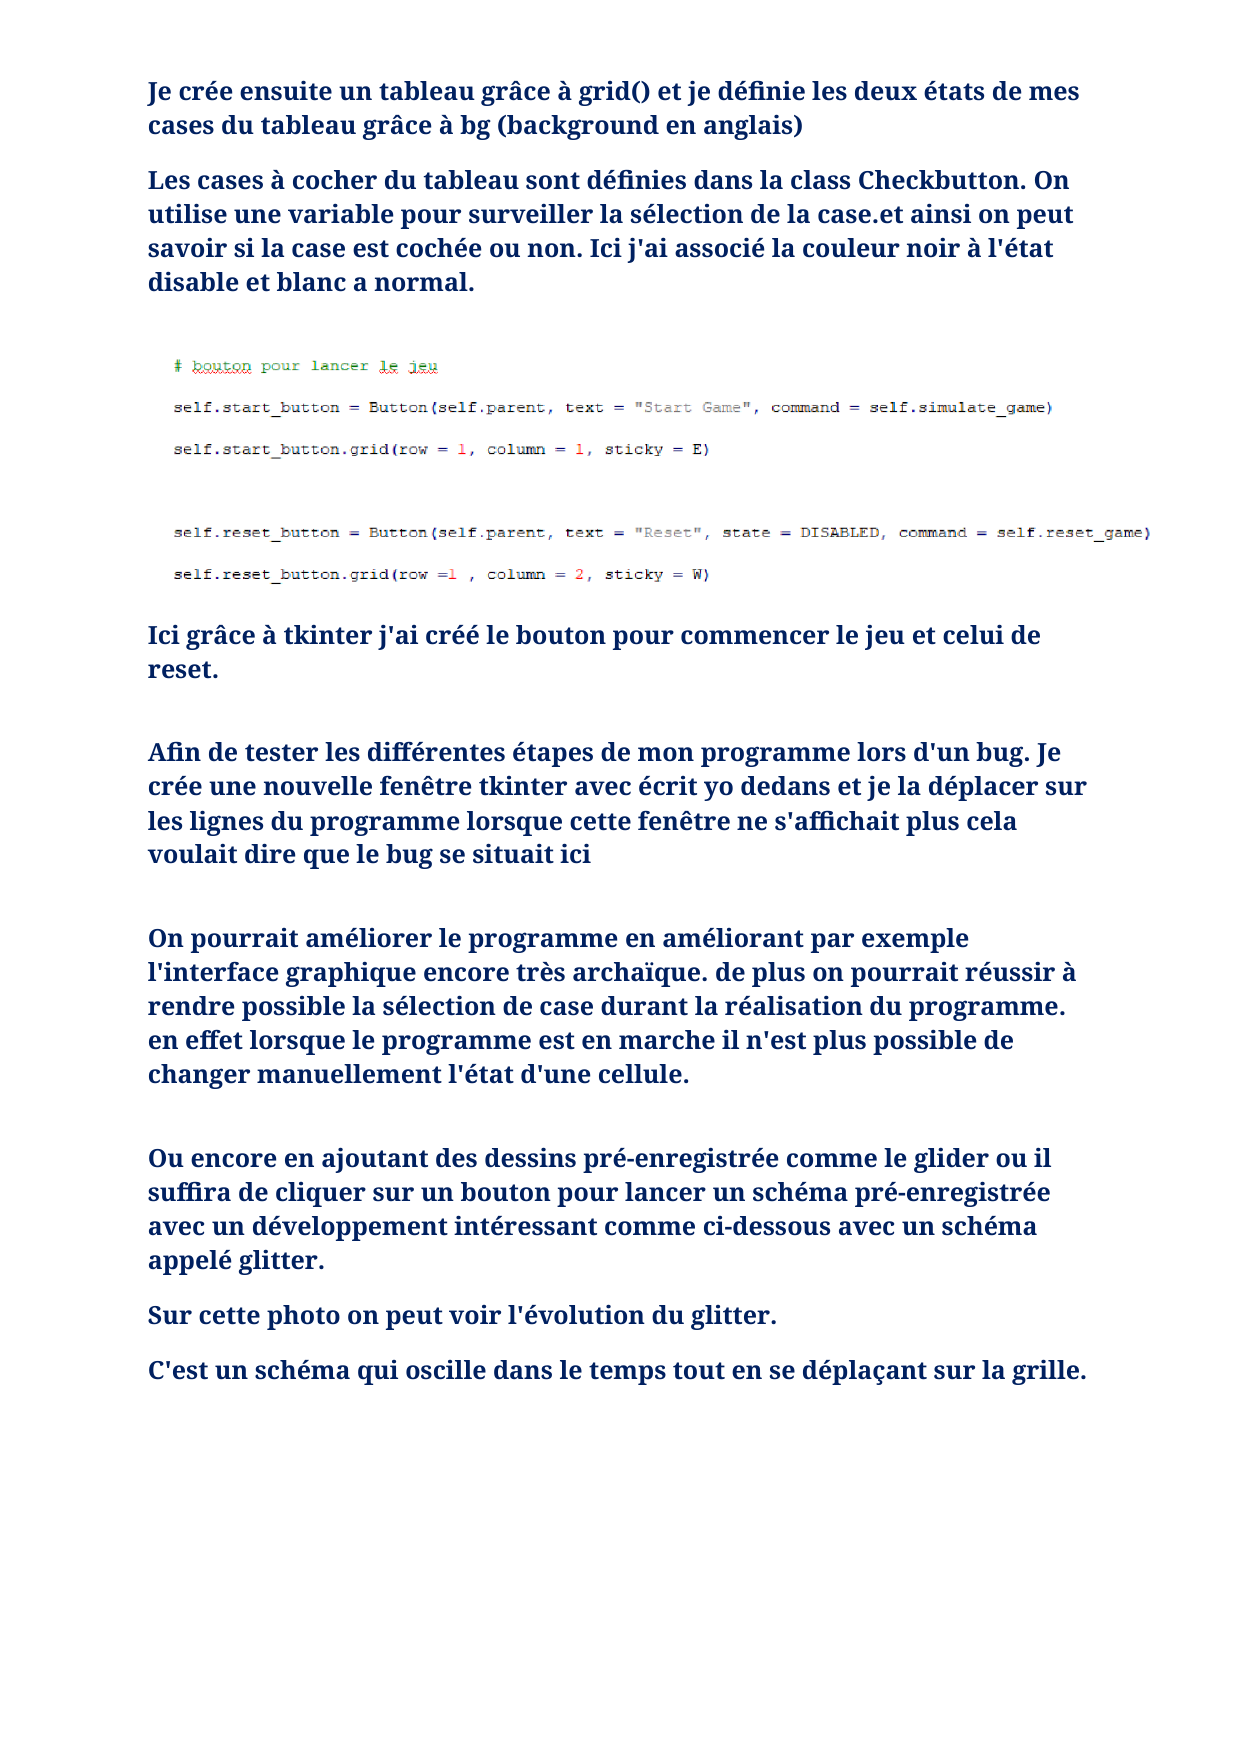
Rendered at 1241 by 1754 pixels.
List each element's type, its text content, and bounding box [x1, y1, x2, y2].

text Sur cette photo on peut voir l'évolution du glitter. [148, 1298, 1093, 1332]
text Afin de tester les différentes étapes de mon programme lors d'un bug. Je crée une nouvelle fenêtre tkinter avec écrit yo dedans et je la déplacer sur les lignes du programme lorsque cette fenêtre ne s'affichait plus cela voulait dire que le bug se situait ici [148, 735, 1093, 871]
text On pourrait améliorer le programme en améliorant par exemple l'interface graphique encore très archaïque. de plus on pourrait réussir à rendre possible la sélection de case durant la réalisation du programme. en effet lorsque le programme est en marche il n'est plus possible de changer manuellement l'état d'une cellule. [148, 921, 1093, 1091]
text Je crée ensuite un tableau grâce à grid() et je définie les deux états de mes cases du tableau grâce à bg (background en anglais) [148, 74, 1093, 142]
text C'est un schéma qui oscille dans le temps tout en se déplaçant sur la grille. [148, 1353, 1093, 1387]
text Les cases à cocher du tableau sont définies dans la class Checkbutton. On utilise une variable pour surveiller la sélection de la case.et ainsi on peut savoir si la case est cochée ou non. Ici j'ai associé la couleur noir à l'état disable et blanc a normal. [148, 163, 1093, 299]
text Ici grâce à tkinter j'ai créé le bouton pour commencer le jeu et celui de reset. [148, 618, 1093, 685]
text Ou encore en ajoutant des dessins pré-enregistrée comme le glider ou il suffira de cliquer sur un bouton pour lancer un schéma pré-enregistrée avec un développement intéressant comme ci-dessous avec un schéma appelé glitter. [148, 1141, 1093, 1277]
